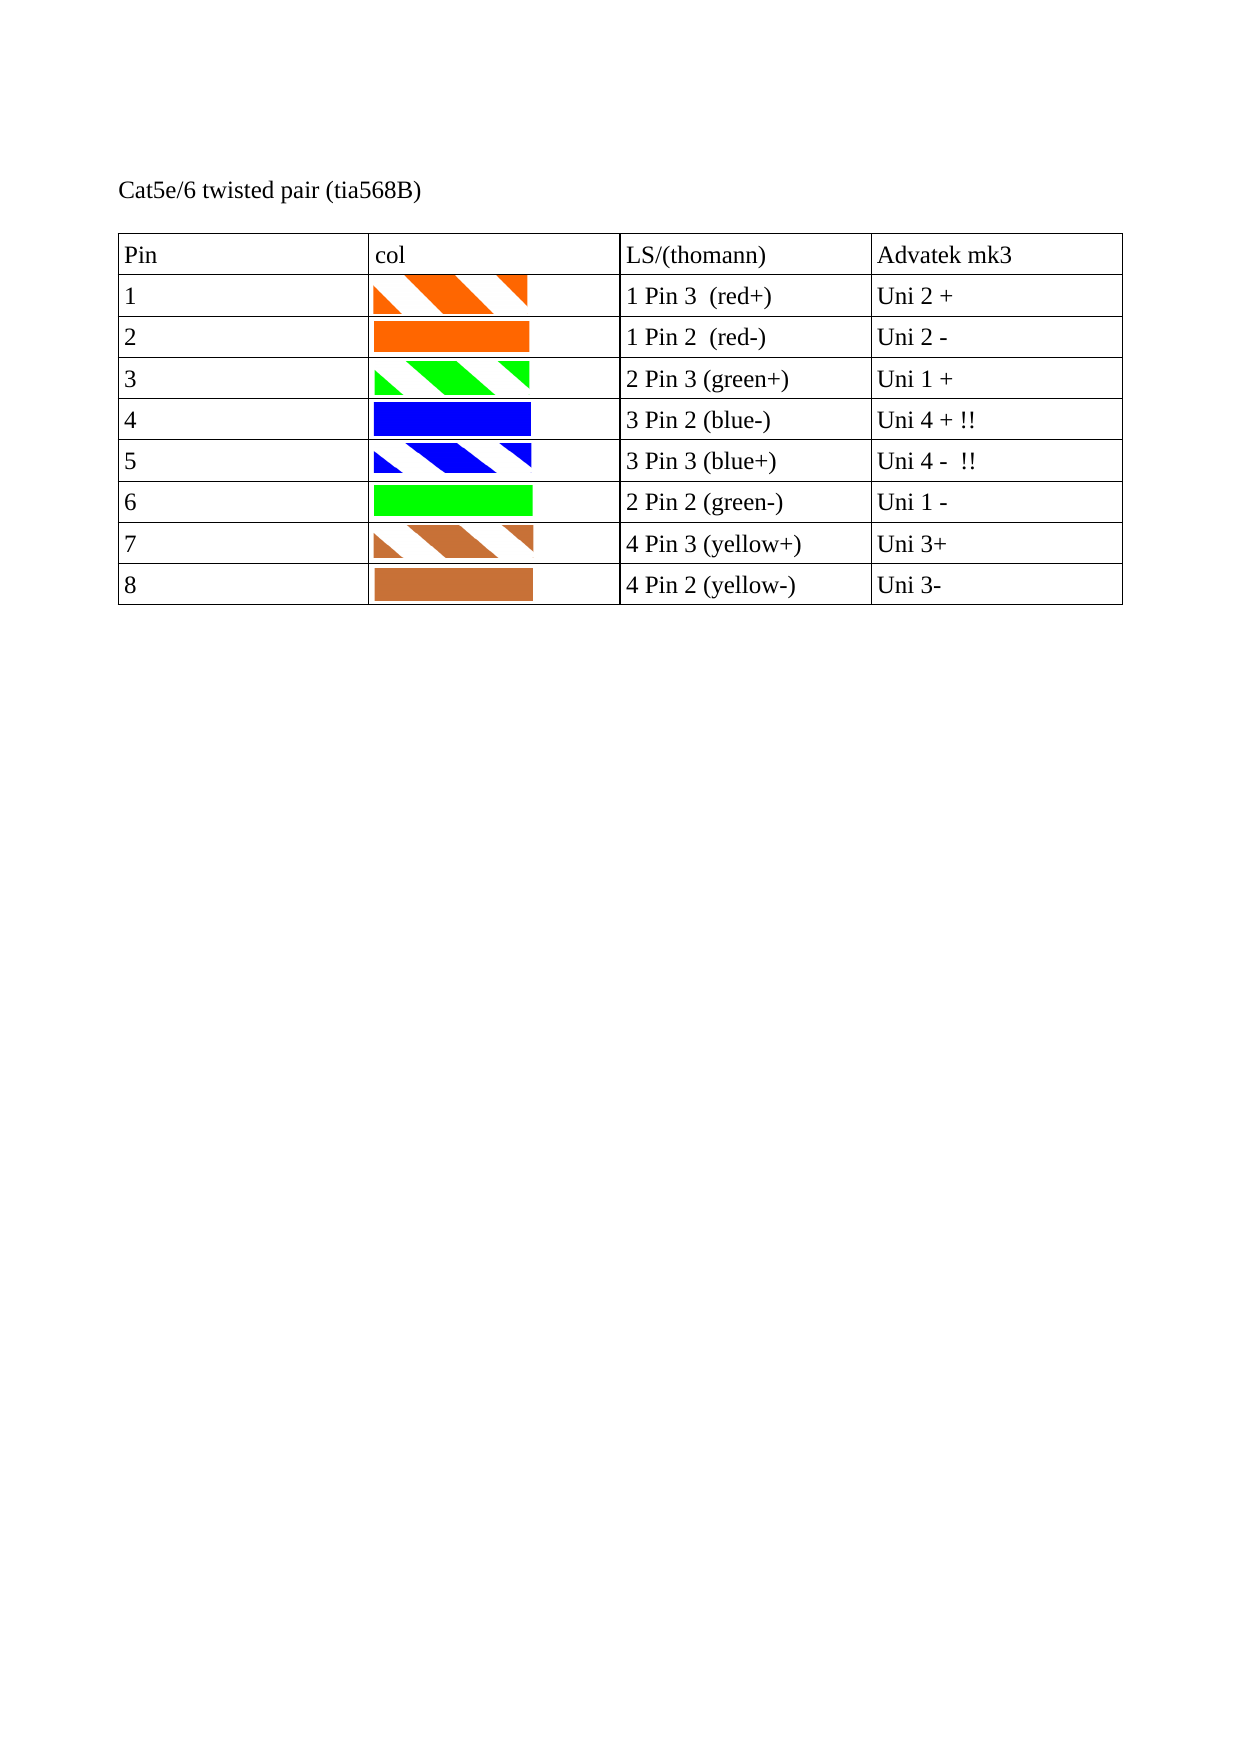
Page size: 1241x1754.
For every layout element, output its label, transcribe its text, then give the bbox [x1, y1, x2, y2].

table_header Pin [119, 234, 368, 274]
table_cell Uni 3+ [872, 523, 1122, 563]
table_cell 8 [119, 564, 368, 604]
table_cell [369, 317, 619, 357]
table_header LS/(thomann) [621, 234, 871, 274]
table_header col [369, 234, 619, 274]
table_cell Uni 4 + !! [872, 399, 1122, 439]
picture [373, 275, 528, 314]
table_cell 4 [119, 399, 368, 439]
table_cell 1 Pin 3 (red+) [621, 275, 871, 316]
text ­ [118, 634, 1122, 663]
table_cell [369, 564, 619, 604]
table_cell Uni 1 - [872, 482, 1122, 522]
picture [374, 321, 530, 352]
table_cell [369, 358, 619, 398]
table_cell 1 Pin 2 (red-) [621, 317, 871, 357]
picture [373, 443, 532, 473]
table_cell 4 Pin 2 (yellow-) [621, 564, 871, 604]
table_cell 3 [119, 358, 368, 398]
table_cell 4 Pin 3 (yellow+) [621, 523, 871, 563]
table_cell [369, 440, 619, 481]
table_cell Uni 1 + [872, 358, 1122, 398]
picture [374, 485, 533, 516]
table_header Advatek mk3 [872, 234, 1122, 274]
picture [374, 361, 530, 395]
table_cell Uni 3- [872, 564, 1122, 604]
table_cell 3 Pin 3 (blue+) [621, 440, 871, 481]
text Cat5e/6 twisted pair (tia568B) [118, 176, 1122, 233]
picture [373, 525, 534, 558]
table_cell 3 Pin 2 (blue-) [621, 399, 871, 439]
table_cell [369, 399, 619, 439]
table_cell 2 Pin 2 (green-) [621, 482, 871, 522]
table_cell 1 [119, 275, 368, 316]
table_cell [369, 523, 619, 563]
table_cell 6 [119, 482, 368, 522]
picture [374, 568, 533, 601]
table_cell 5 [119, 440, 368, 481]
table_cell [369, 275, 619, 316]
table_cell 7 [119, 523, 368, 563]
table_cell 2 Pin 3 (green+) [621, 358, 871, 398]
table_cell Uni 2 + [872, 275, 1122, 316]
picture [373, 402, 531, 436]
table_cell Uni 4 - !! [872, 440, 1122, 481]
table_cell Uni 2 - [872, 317, 1122, 357]
table_cell 2 [119, 317, 368, 357]
table_cell [369, 482, 619, 522]
